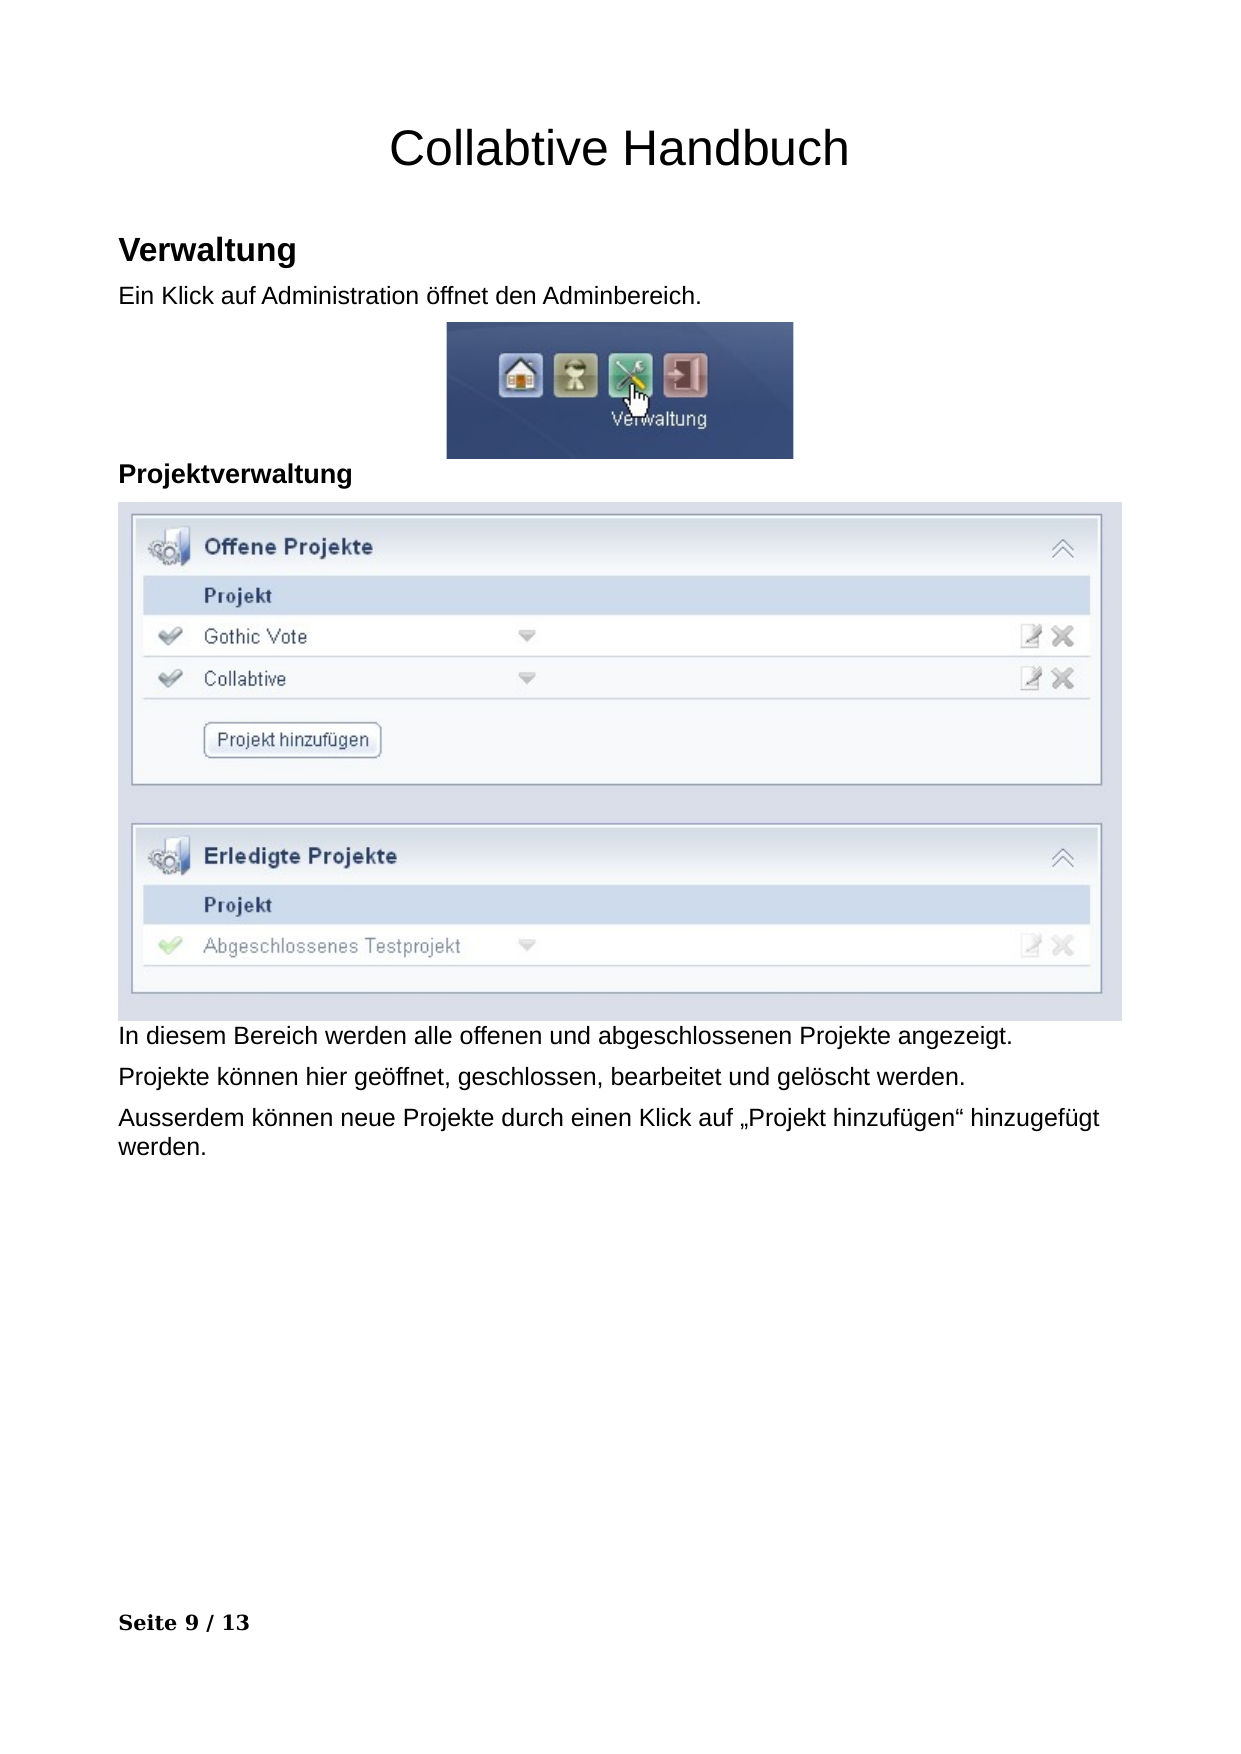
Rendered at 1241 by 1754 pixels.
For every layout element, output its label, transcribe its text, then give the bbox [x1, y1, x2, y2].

picture [118, 502, 1122, 1021]
text In diesem Bereich werden alle offenen und abgeschlossenen Projekte angezeigt. [118, 1021, 1122, 1049]
picture [446, 322, 794, 459]
text Ein Klick auf Administration öffnet den Adminbereich. [118, 281, 1122, 310]
subtitle Projektverwaltung [118, 347, 1122, 490]
subtitle Verwaltung [118, 230, 1122, 269]
text Projekte können hier geöffnet, geschlossen, bearbeitet und gelöscht werden. [118, 1062, 1122, 1091]
text Ausserdem können neue Projekte durch einen Klick auf „Projekt hinzufügen“ hinzugefügt werden. [118, 1103, 1122, 1161]
